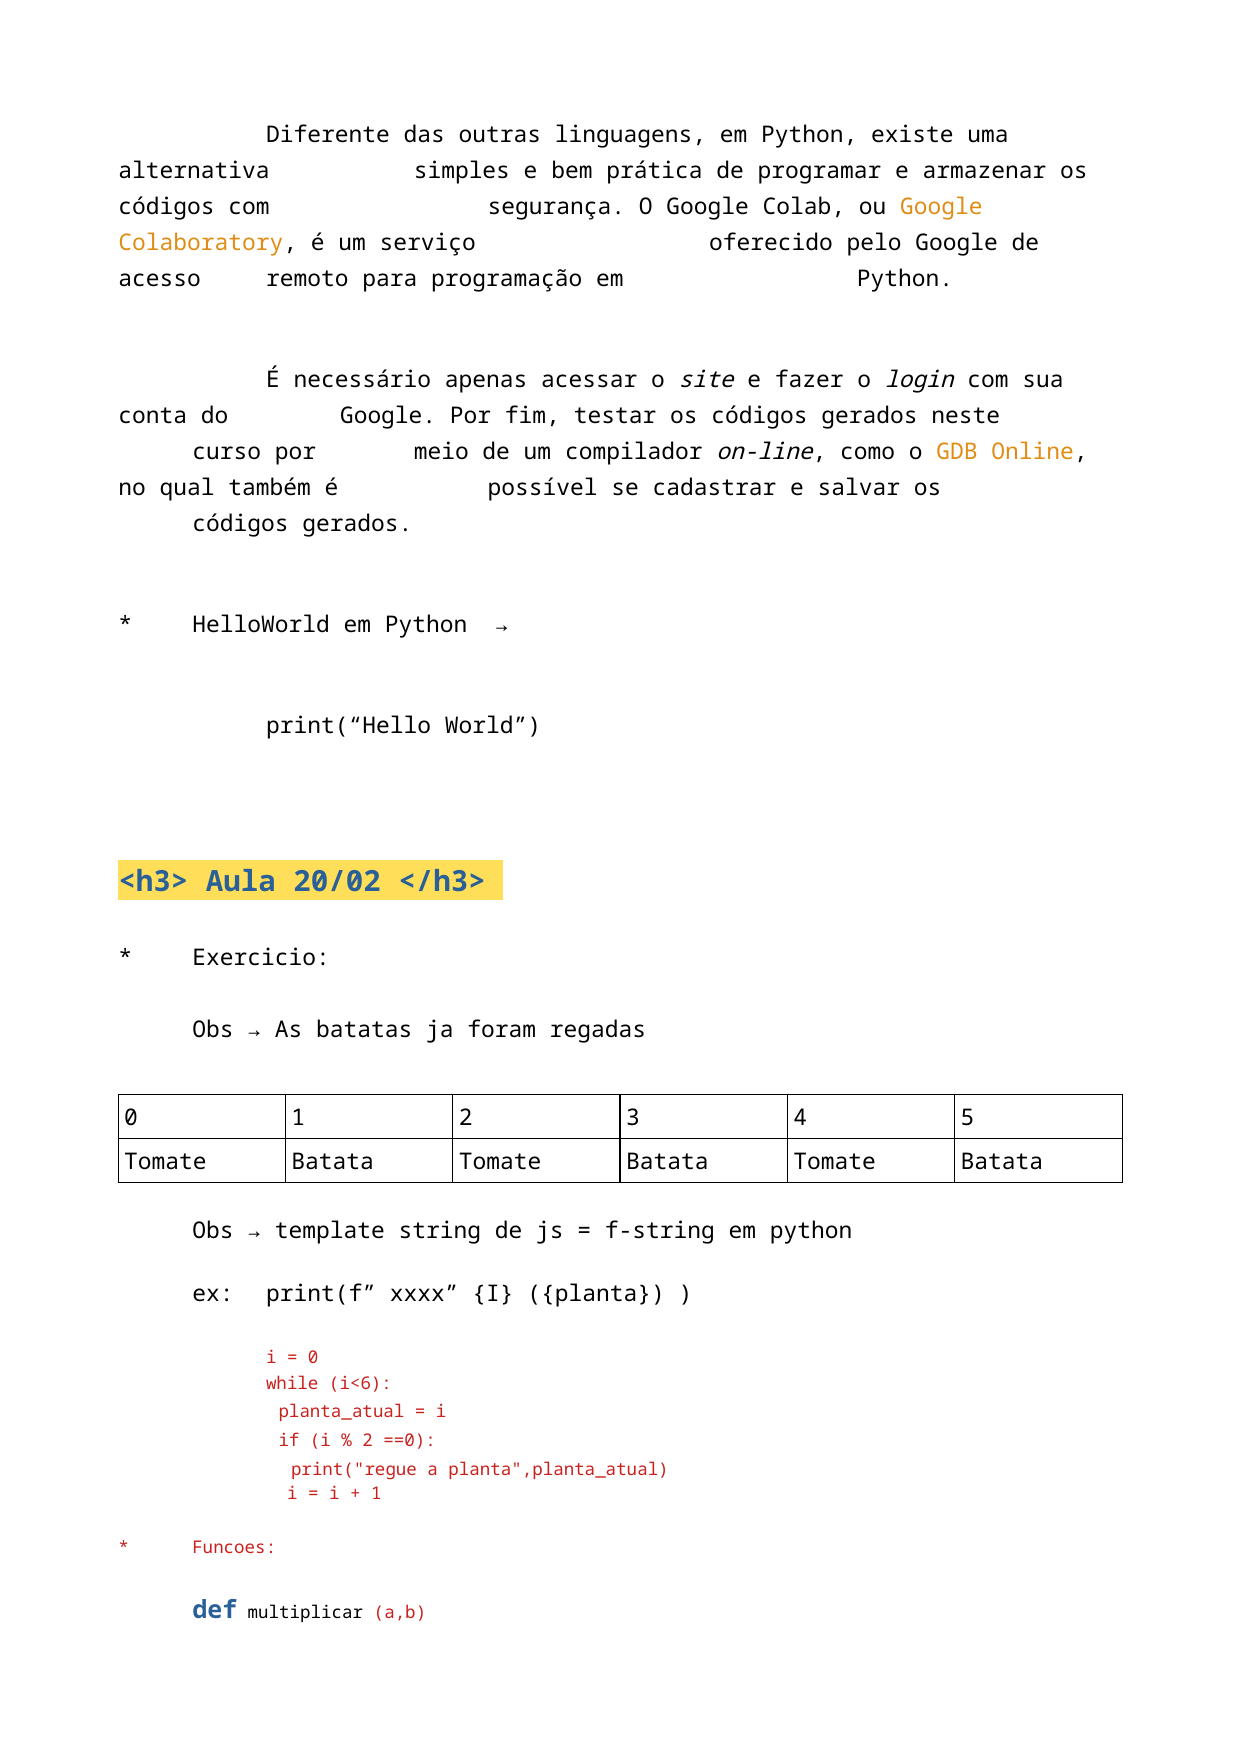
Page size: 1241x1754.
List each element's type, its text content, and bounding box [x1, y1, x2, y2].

table_header 4 [788, 1095, 954, 1138]
table_header 5 [955, 1095, 1122, 1138]
table_cell Batata [621, 1139, 787, 1182]
text i = i + 1 * Funcoes: def multiplicar (a,b) [118, 1480, 1122, 1626]
text Obs → template string de js = f-string em python ex: print(f” xxxx” {I} ({planta}) ) i = 0 [118, 1214, 1122, 1370]
table_header 2 [453, 1095, 619, 1138]
text print("regue a planta",planta_atual) [118, 1452, 1122, 1480]
text while (i<6): [118, 1370, 1122, 1394]
table_cell Batata [955, 1139, 1122, 1182]
text planta_atual = i [118, 1394, 1122, 1423]
text * HelloWorld em Python → [118, 608, 1122, 639]
text if (i % 2 ==0): [118, 1423, 1122, 1452]
text Diferente das outras linguagens, em Python, existe uma alternativa simples e bem prática de programar e armazenar os códigos com segurança. O Google Colab, ou Google Colaboratory, é um serviço oferecido pelo Google de acesso remoto para programação em Python. [118, 118, 1122, 293]
text print(“Hello World”) [118, 709, 1122, 740]
table_cell Tomate [119, 1139, 285, 1182]
table_header 1 [286, 1095, 452, 1138]
table_cell Tomate [788, 1139, 954, 1182]
table_cell Tomate [453, 1139, 619, 1182]
table_cell Batata [286, 1139, 452, 1182]
table_header 3 [621, 1095, 787, 1138]
text É necessário apenas acessar o site e fazer o login com sua conta do Google. Por fim, testar os códigos gerados neste curso por meio de um compilador on-line, como o GDB Online, no qual também é possível se cadastrar e salvar os códigos gerados. [118, 363, 1122, 538]
text <h3> Aula 20/02 </h3> * Exercicio: Obs → As batatas ja foram regadas [118, 860, 1122, 1044]
table_header 0 [119, 1095, 285, 1138]
